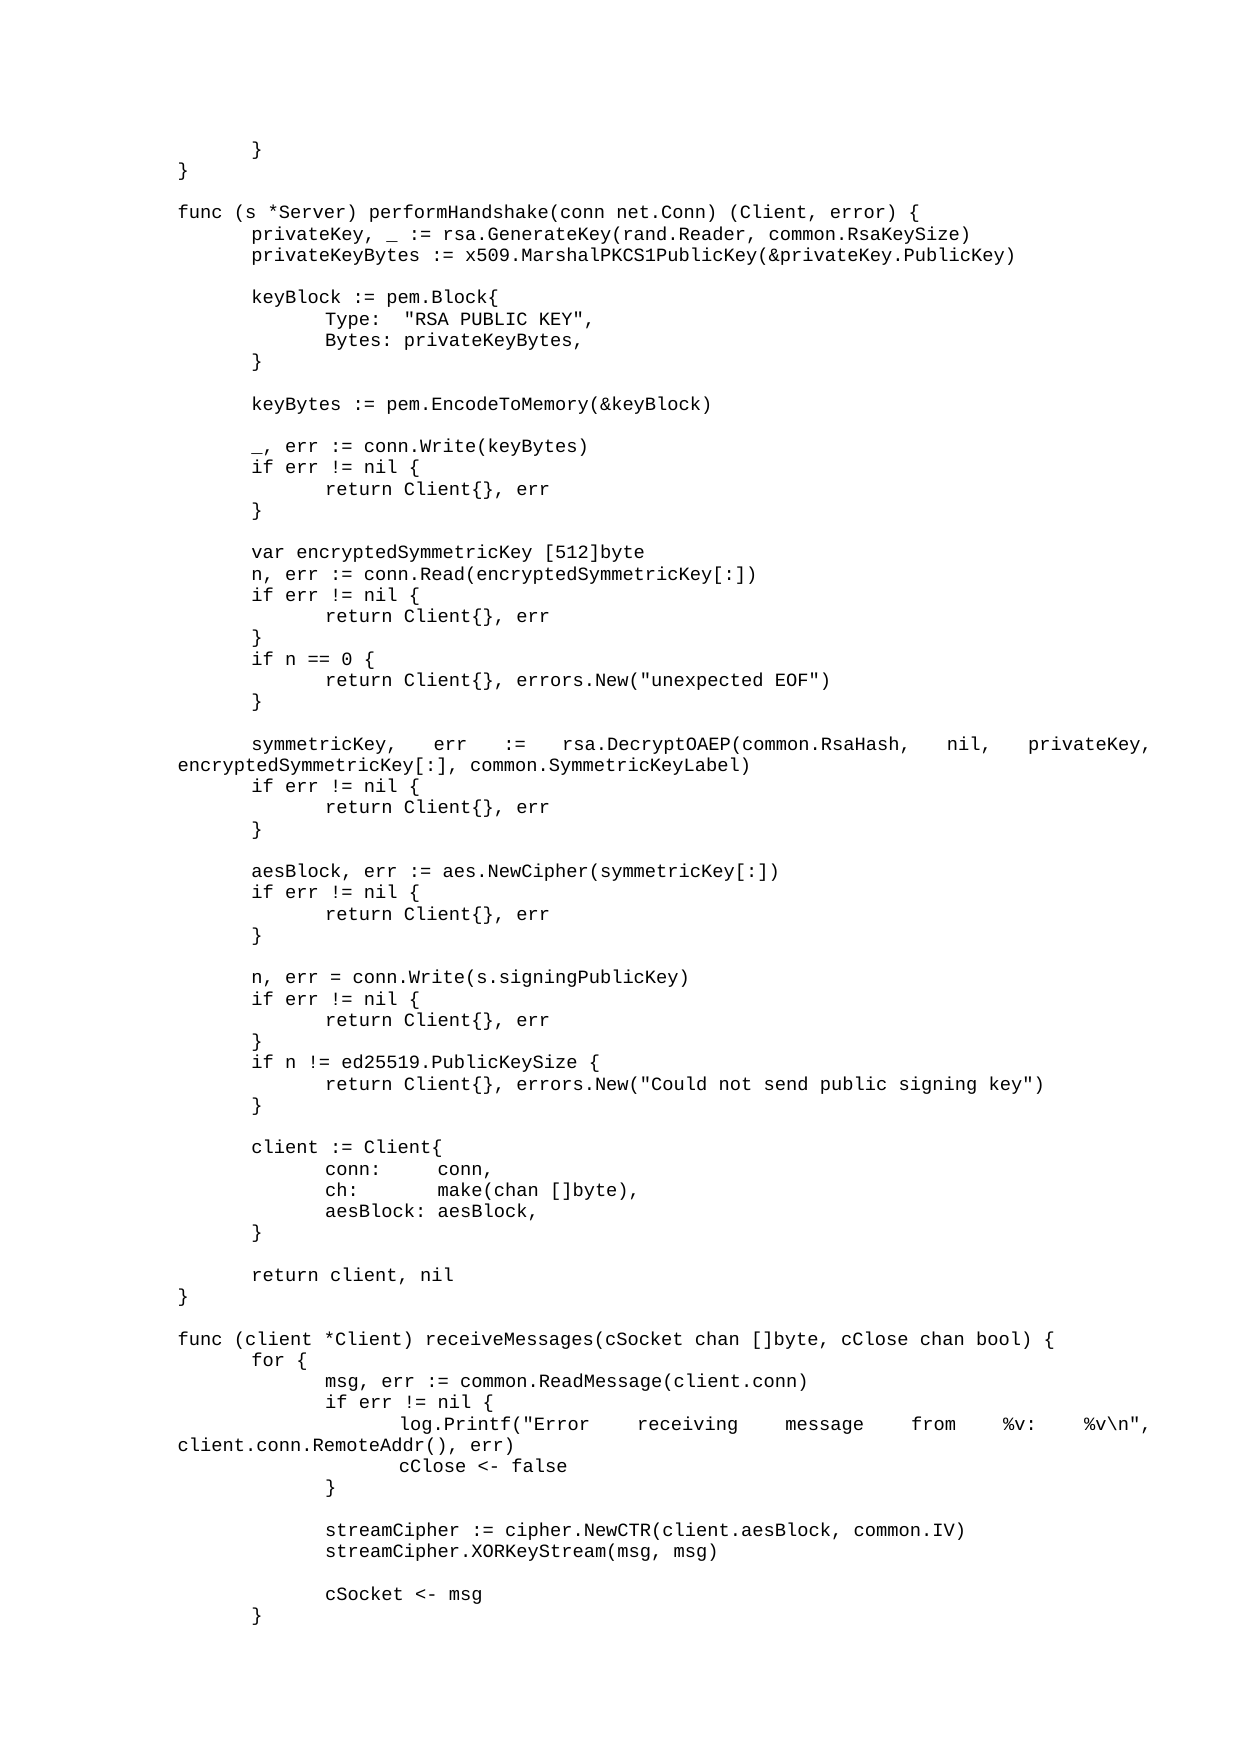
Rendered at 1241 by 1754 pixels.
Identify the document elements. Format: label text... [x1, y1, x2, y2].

text } [177, 161, 1152, 182]
text msg, err := common.ReadMessage(client.conn) [177, 1372, 1152, 1393]
text _, err := conn.Write(keyBytes) [177, 437, 1152, 458]
text streamCipher.XORKeyStream(msg, msg) [177, 1542, 1152, 1563]
text } [177, 352, 1152, 373]
text n, err := conn.Read(encryptedSymmetricKey[:]) [177, 564, 1152, 586]
text aesBlock, err := aes.NewCipher(symmetricKey[:]) [177, 862, 1152, 883]
text } [177, 1287, 1152, 1308]
text if err != nil { [177, 1393, 1152, 1414]
text if err != nil { [177, 883, 1152, 904]
text cClose <- false [177, 1457, 1152, 1478]
text n, err = conn.Write(s.signingPublicKey) [177, 968, 1152, 989]
text } [177, 1223, 1152, 1244]
text return Client{}, err [177, 798, 1152, 819]
text log.Printf("Error receiving message from %v: %v\n", client.conn.RemoteAddr(), err) [177, 1414, 1152, 1457]
text if err != nil { [177, 586, 1152, 607]
text if n == 0 { [177, 649, 1152, 671]
text if err != nil { [177, 989, 1152, 1011]
text cSocket <- msg [177, 1584, 1152, 1606]
text } [177, 926, 1152, 947]
text keyBytes := pem.EncodeToMemory(&keyBlock) [177, 394, 1152, 416]
text if n != ed25519.PublicKeySize { [177, 1053, 1152, 1074]
text conn: conn, [177, 1159, 1152, 1181]
text } [177, 1032, 1152, 1053]
text } [177, 819, 1152, 841]
text } [177, 1096, 1152, 1117]
text } [177, 139, 1152, 161]
text keyBlock := pem.Block{ [177, 288, 1152, 309]
text } [177, 692, 1152, 713]
text return Client{}, errors.New("unexpected EOF") [177, 671, 1152, 692]
text streamCipher := cipher.NewCTR(client.aesBlock, common.IV) [177, 1521, 1152, 1542]
text return Client{}, errors.New("Could not send public signing key") [177, 1074, 1152, 1096]
text for { [177, 1351, 1152, 1372]
text Bytes: privateKeyBytes, [177, 331, 1152, 352]
text func (client *Client) receiveMessages(cSocket chan []byte, cClose chan bool) { [177, 1329, 1152, 1351]
text func (s *Server) performHandshake(conn net.Conn) (Client, error) { [177, 203, 1152, 224]
text return client, nil [177, 1266, 1152, 1287]
text Type: "RSA PUBLIC KEY", [177, 309, 1152, 331]
text return Client{}, err [177, 904, 1152, 926]
text } [177, 1478, 1152, 1499]
text return Client{}, err [177, 479, 1152, 501]
text if err != nil { [177, 777, 1152, 798]
text privateKeyBytes := x509.MarshalPKCS1PublicKey(&privateKey.PublicKey) [177, 246, 1152, 267]
text if err != nil { [177, 458, 1152, 479]
text aesBlock: aesBlock, [177, 1202, 1152, 1223]
text } [177, 501, 1152, 522]
text symmetricKey, err := rsa.DecryptOAEP(common.RsaHash, nil, privateKey, encryptedSymmetricKey[:], common.SymmetricKeyLabel) [177, 734, 1152, 777]
text ch: make(chan []byte), [177, 1181, 1152, 1202]
text return Client{}, err [177, 1011, 1152, 1032]
text } [177, 1606, 1152, 1627]
text client := Client{ [177, 1138, 1152, 1159]
text privateKey, _ := rsa.GenerateKey(rand.Reader, common.RsaKeySize) [177, 224, 1152, 246]
text } [177, 628, 1152, 649]
text return Client{}, err [177, 607, 1152, 628]
text var encryptedSymmetricKey [512]byte [177, 543, 1152, 564]
